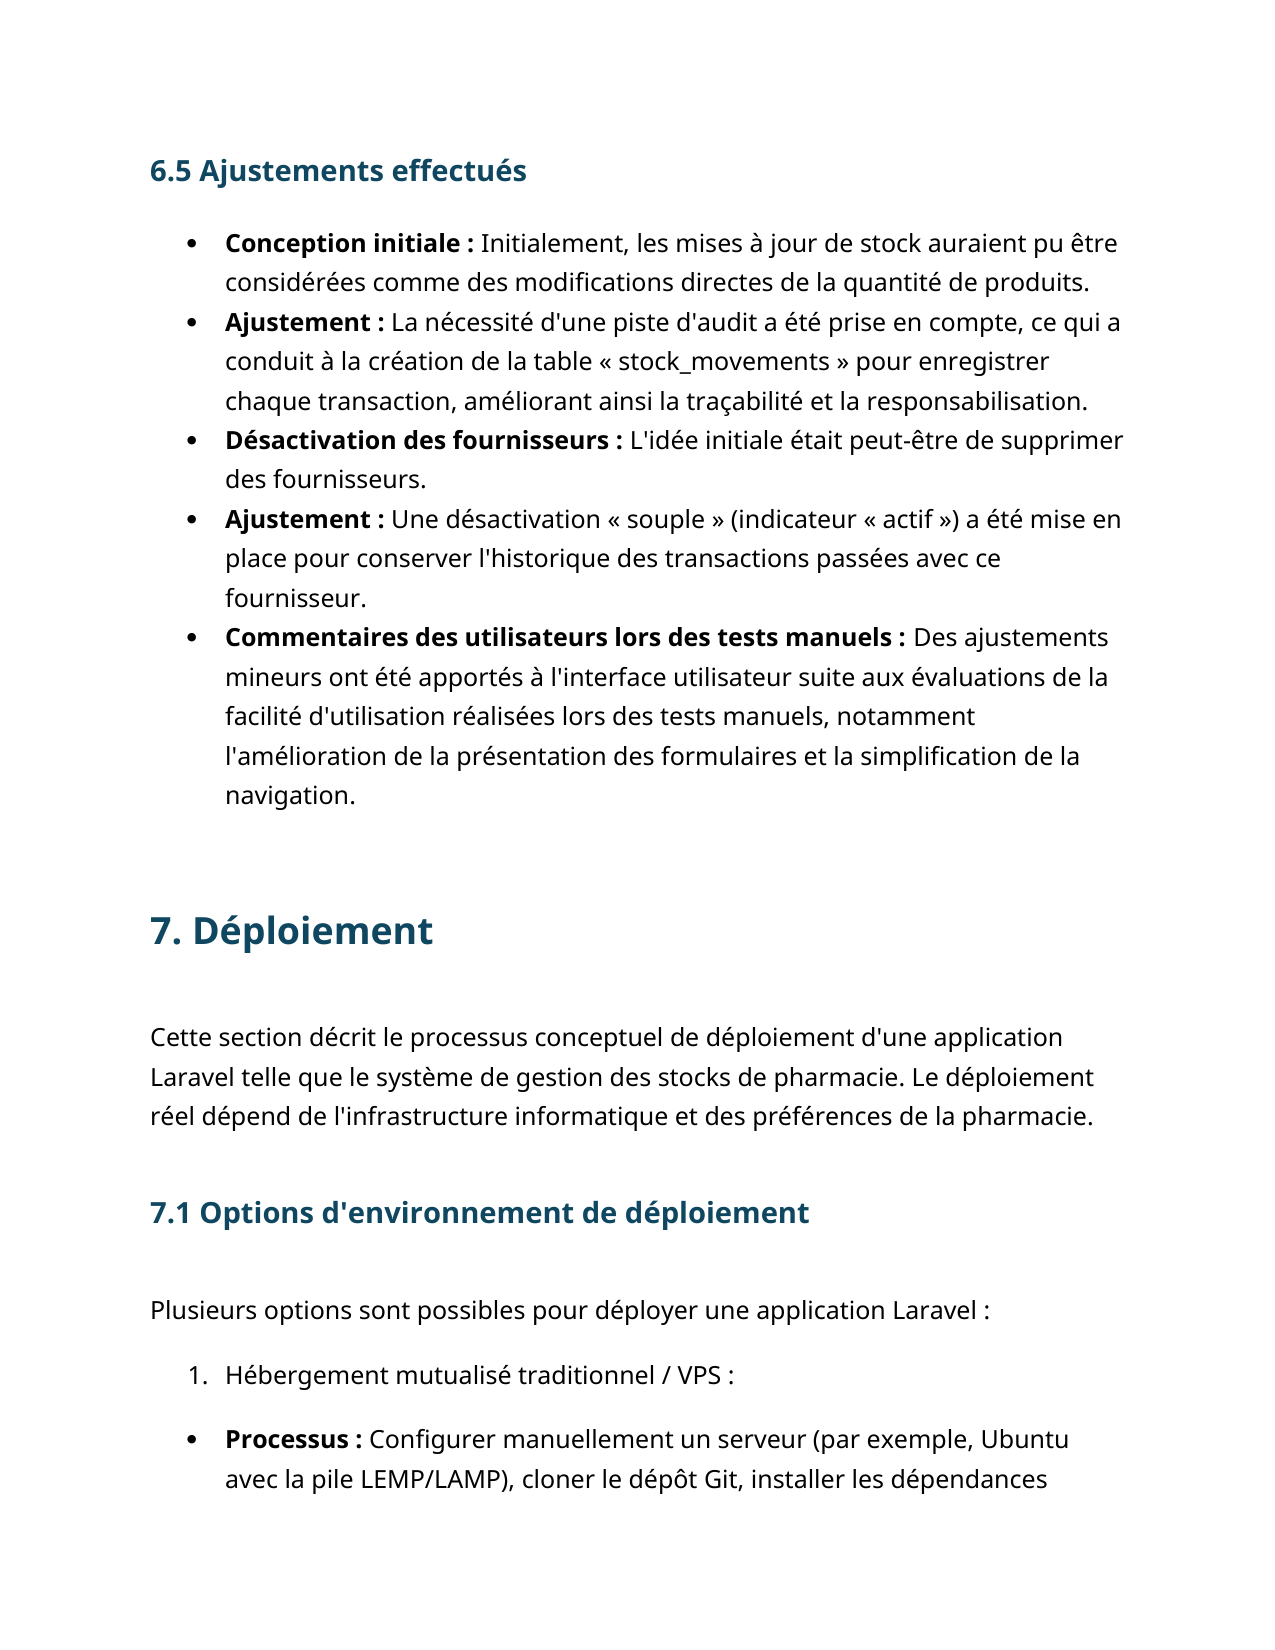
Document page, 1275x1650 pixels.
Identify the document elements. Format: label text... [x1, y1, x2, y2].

subtitle 6.5 Ajustements effectués [150, 150, 1125, 190]
subtitle 7. Déploiement [150, 905, 1125, 956]
list Désactivation des fournisseurs : L'idée initiale était peut-être de supprimer des fournisseurs. [187, 423, 1125, 496]
list Ajustement : Une désactivation « souple » (indicateur « actif ») a été mise en place pour conserver l'historique des transactions passées avec ce fournisseur. [187, 502, 1125, 614]
list Ajustement : La nécessité d'une piste d'audit a été prise en compte, ce qui a conduit à la création de la table « stock_movements » pour enregistrer chaque transaction, améliorant ainsi la traçabilité et la responsabilisation. [187, 304, 1125, 417]
subtitle 7.1 Options d'environnement de déploiement [150, 1193, 1125, 1232]
text Cette section décrit le processus conceptuel de déploiement d'une application Laravel telle que le système de gestion des stocks de pharmacie. Le déploiement réel dépend de l'infrastructure informatique et des préférences de la pharmacie. [150, 1020, 1125, 1133]
list Commentaires des utilisateurs lors des tests manuels : Des ajustements mineurs ont été apportés à l'interface utilisateur suite aux évaluations de la facilité d'utilisation réalisées lors des tests manuels, notamment l'amélioration de la présentation des formulaires et la simplification de la navigation. [187, 620, 1125, 812]
text Plusieurs options sont possibles pour déployer une application Laravel : [150, 1293, 1125, 1327]
list Hébergement mutualisé traditionnel / VPS : [187, 1357, 1125, 1391]
list Conception initiale : Initialement, les mises à jour de stock auraient pu être considérées comme des modifications directes de la quantité de produits. [187, 225, 1125, 299]
list Processus : Configurer manuellement un serveur (par exemple, Ubuntu avec la pile LEMP/LAMP), cloner le dépôt Git, installer les dépendances [187, 1422, 1125, 1495]
